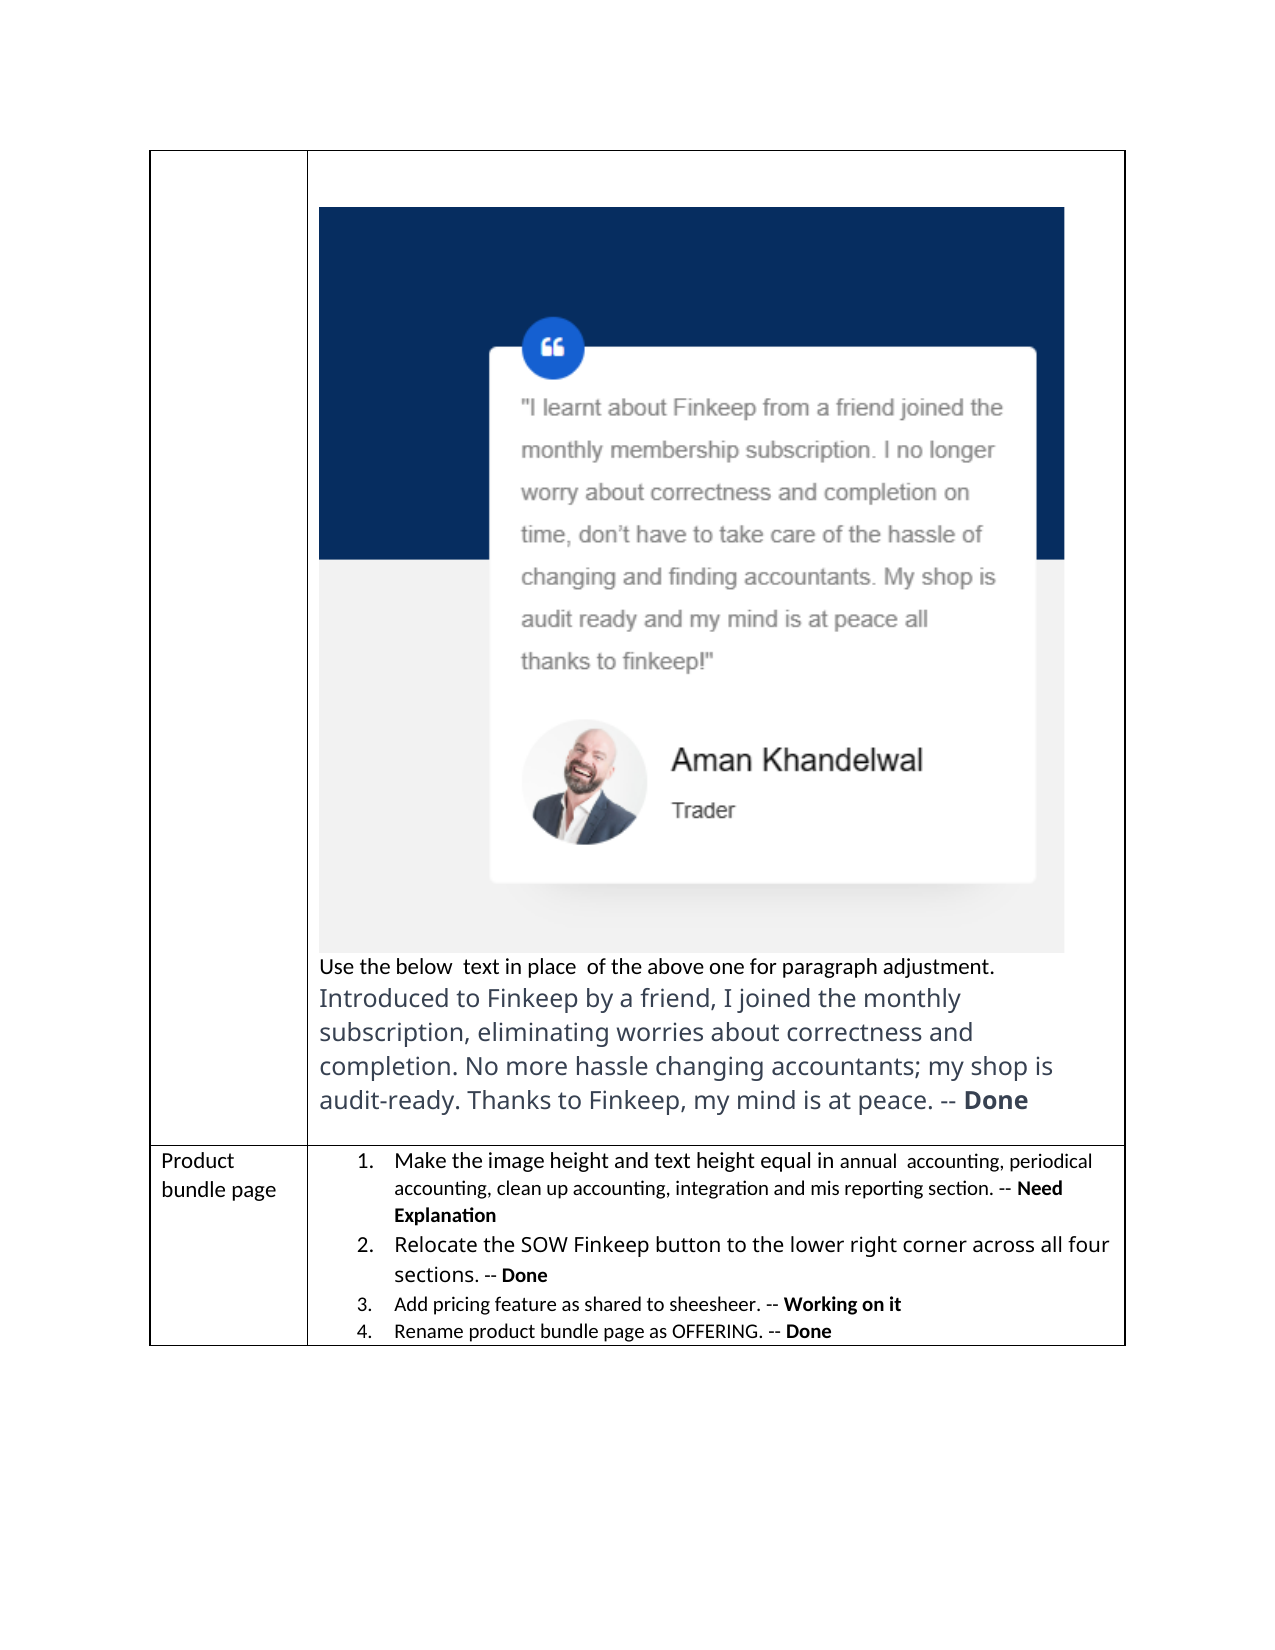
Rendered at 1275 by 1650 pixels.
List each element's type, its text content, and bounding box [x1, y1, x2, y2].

table_header Fevicon is missing-- Need a Fevicon Icon Finkeep Logo’s size should be increased -- Done Navigation section elements are to be changed: Home menu to be converted into a home icon -- Done New menu options to be – Need Explanation Product features Offerings Success story Icons: -- Where ?? Instagram Linkedin Contact us Home Button: Login/Register --- Pending Finkeep Button (Let’s Finkeep): Please change the color to a lighter shade like bench. --- Done Lets finkeep to redirect to products page and not to open that dialogue box -- Done We use tally as our accounting software -- OK 5th Point of welcome to finkeep shall be (Financial management, advisory & internal control) -- Done Add: A heading on the users: How do you benefit from us. -- Where??? Industry Served. -- Where??? Testimones: Give equal sizzing to the testimones boxes (reduce the text content). -- Done Change testimones photo. -- Pending Use accordion in FAQs section & take reference from Suvit. (https://www.suvit.io/about) -- Done Footer icon’s color to be changed. -- Please choose icons and send Instead of this, please use integrated with tally picture in place of this -- Done For water mark in professional affiliates: Use https://www.flaticon.com/free-icon/office-worker_3502880?term=office&page=1&position=10&origin=search&related_id=3502880 For water mark in professional affiliates: https://www.flaticon.com/free-icon/businessman_998463=term=professional&page=1&position=2&origin=search&related_id=998463 group=all&word=professional&license=&color=&shape=&current_section=&author_id=&pack_id=&family_id=&style_id=&type=for chartered accountants https://www.flaticon.com/search?type=icon&search-group=all&word=office&license=&color=&shape=&current_section=&author_id=&pack_id=&family_id=&style_id=&type= for Accounting firms Picture for FAQ. Replace this photo FAQ with This FAQ image Use the below text in place of the above one for paragraph adjustment. Introduced to Finkeep by a friend, I joined the monthly subscription, eliminating worries about correctness and completion. No more hassle changing accountants; my shop is audit-ready. Thanks to Finkeep, my mind is at peace. -- Done [308, 151, 1124, 1145]
table_header [151, 151, 307, 1145]
table_cell Product bundle page [151, 1146, 307, 1345]
picture [319, 207, 1065, 953]
table_cell Make the image height and text height equal in annual accounting, periodical accounting, clean up accounting, integration and mis reporting section. -- Need Explanation Relocate the SOW Finkeep button to the lower right corner across all four sections. -- Done Add pricing feature as shared to sheesheer. -- Working on it Rename product bundle page as OFFERING. -- Done [308, 1146, 1124, 1345]
